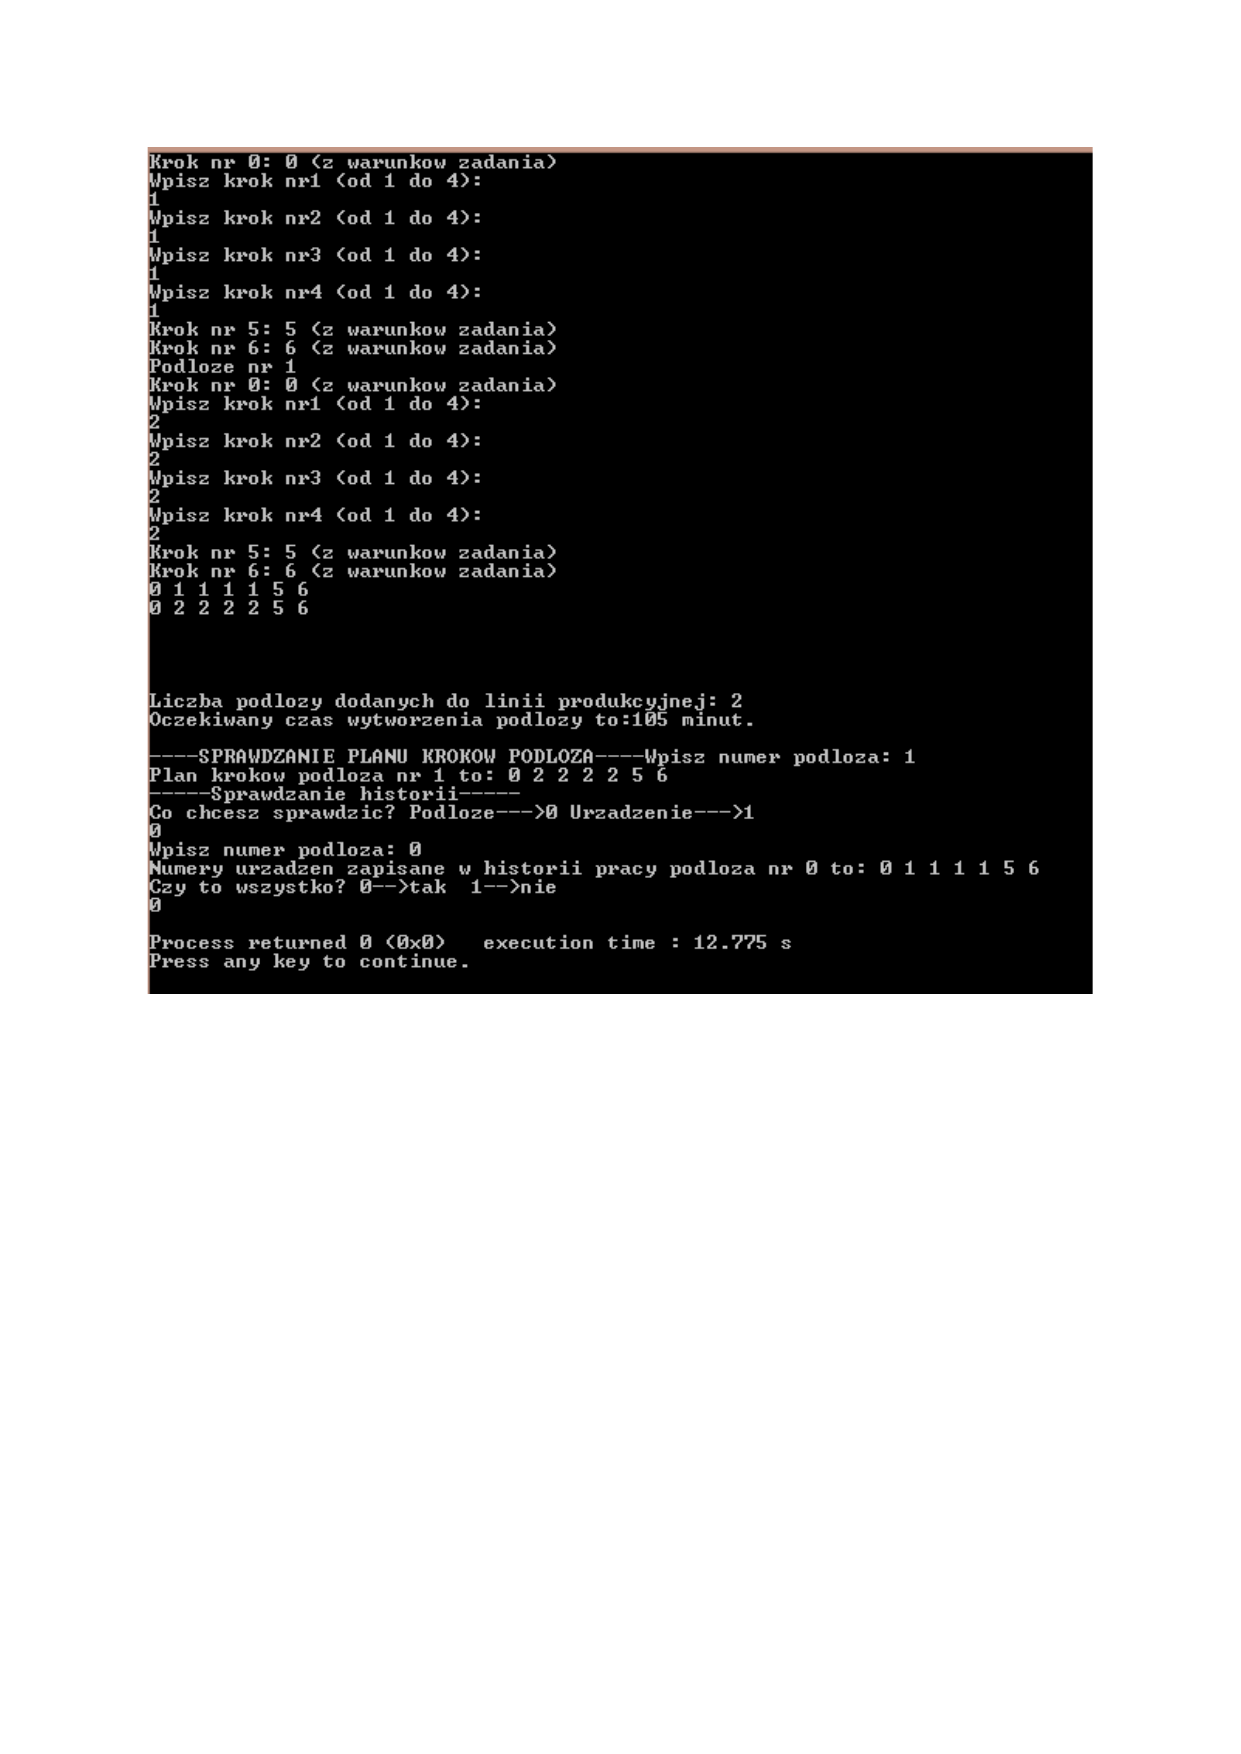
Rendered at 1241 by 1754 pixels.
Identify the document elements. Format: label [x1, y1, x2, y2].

picture [147, 147, 1093, 994]
